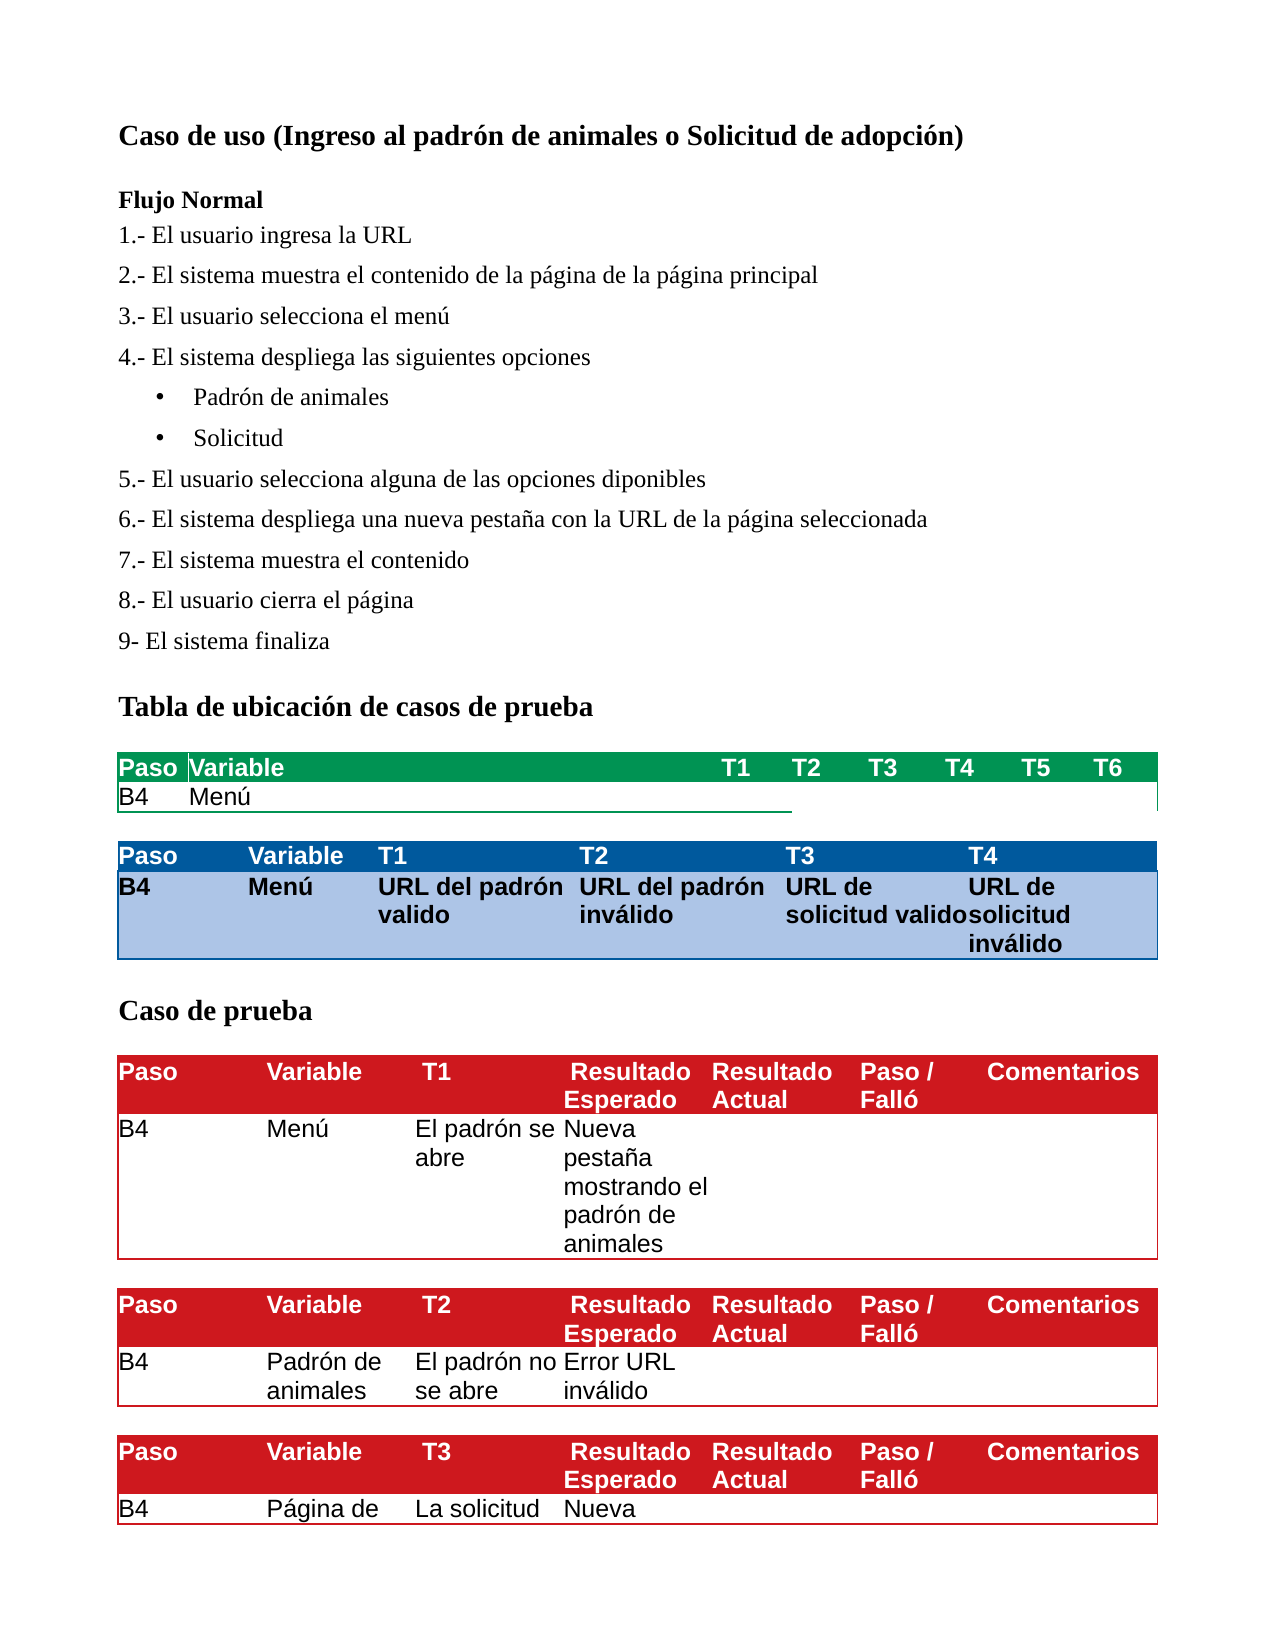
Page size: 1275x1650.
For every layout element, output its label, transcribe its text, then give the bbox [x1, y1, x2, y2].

table_cell La solicitud [415, 1494, 563, 1523]
table_header T1 [721, 753, 792, 782]
table_header Variable [189, 753, 721, 782]
table_cell URL de solicitud inválido [968, 872, 1157, 958]
table_header Variable [266, 1057, 415, 1114]
table_cell [792, 782, 868, 811]
table_cell [712, 1494, 860, 1523]
table_cell URL del padrón valido [378, 872, 579, 958]
table_header T2 [415, 1290, 563, 1347]
table_header T3 [785, 841, 968, 870]
table_header Paso [119, 1437, 266, 1494]
table_cell [1093, 782, 1157, 811]
table_cell [860, 1494, 987, 1523]
table_header T3 [868, 753, 945, 782]
table_header Paso / Falló [860, 1290, 987, 1347]
table_cell B4 [119, 1114, 266, 1258]
text 6.- El sistema despliega una nueva pestaña con la URL de la página seleccionada [118, 504, 1157, 533]
table_header Variable [266, 1290, 415, 1347]
text Caso de prueba [118, 993, 1157, 1026]
table_cell Padrón de animales [266, 1348, 415, 1405]
text 4.- El sistema despliega las siguientes opciones [118, 342, 1157, 371]
table_cell [945, 782, 1021, 811]
table_cell [1021, 782, 1093, 811]
table_header Paso [118, 841, 248, 870]
table_cell B4 [119, 1494, 266, 1523]
text 8.- El usuario cierra el página [118, 586, 1157, 614]
list Padrón de animales [156, 382, 1157, 411]
table_header T2 [579, 841, 785, 870]
table_cell [987, 1114, 1157, 1258]
table_header T6 [1093, 753, 1157, 782]
list Solicitud [156, 423, 1157, 452]
table_cell [712, 1114, 860, 1258]
table_cell [868, 782, 945, 811]
table_header Variable [266, 1437, 415, 1494]
table_header Comentarios [987, 1437, 1157, 1494]
table_header Variable [248, 841, 378, 870]
table_header T1 [378, 841, 579, 870]
table_header T3 [415, 1437, 563, 1494]
table_cell Página de [266, 1494, 415, 1523]
table_header Paso [119, 1057, 266, 1114]
table_cell Menú [248, 872, 378, 958]
table_header Comentarios [987, 1290, 1157, 1347]
table_header T5 [1021, 753, 1093, 782]
text 9- El sistema finaliza [118, 626, 1157, 655]
table_header Resultado Actual [712, 1290, 860, 1347]
table_cell B4 [119, 872, 248, 958]
table_header Resultado Actual [712, 1437, 860, 1494]
table_cell B4 [119, 782, 188, 811]
table_header T1 [415, 1057, 563, 1114]
table_header Paso / Falló [860, 1437, 987, 1494]
table_cell URL del padrón inválido [579, 872, 785, 958]
text Caso de uso (Ingreso al padrón de animales o Solicitud de adopción) [118, 118, 1157, 152]
table_cell El padrón se abre [415, 1114, 563, 1258]
text 2.- El sistema muestra el contenido de la página de la página principal [118, 261, 1157, 289]
table_header Paso [119, 753, 188, 782]
text 1.- El usuario ingresa la URL [118, 220, 1157, 249]
table_cell [712, 1348, 860, 1405]
table_cell URL de solicitud valido [785, 872, 968, 958]
table_cell B4 [119, 1348, 266, 1405]
text 3.- El usuario selecciona el menú [118, 301, 1157, 330]
text Tabla de ubicación de casos de prueba [118, 689, 1157, 723]
table_cell Menú [266, 1114, 415, 1258]
table_cell Menú [189, 782, 721, 811]
table_cell [987, 1348, 1157, 1405]
table_header Resultado Esperado [563, 1290, 712, 1347]
table_cell Nueva pestaña mostrando el padrón de animales [563, 1114, 712, 1258]
table_cell [860, 1348, 987, 1405]
text 5.- El usuario selecciona alguna de las opciones diponibles [118, 464, 1157, 492]
table_cell [721, 782, 792, 811]
table_header T4 [968, 841, 1157, 870]
table_header Resultado Actual [712, 1057, 860, 1114]
text 7.- El sistema muestra el contenido [118, 545, 1157, 574]
table_cell Nueva [563, 1494, 712, 1523]
table_header T4 [945, 753, 1021, 782]
table_header Paso / Falló [860, 1057, 987, 1114]
table_cell El padrón no se abre [415, 1348, 563, 1405]
table_header Paso [119, 1290, 266, 1347]
table_header T2 [792, 753, 868, 782]
table_cell Error URL inválido [563, 1348, 712, 1405]
table_header Resultado Esperado [563, 1057, 712, 1114]
table_header Resultado Esperado [563, 1437, 712, 1494]
table_cell [987, 1494, 1157, 1523]
table_cell [860, 1114, 987, 1258]
text Flujo Normal [118, 185, 1157, 214]
table_header Comentarios [987, 1057, 1157, 1114]
